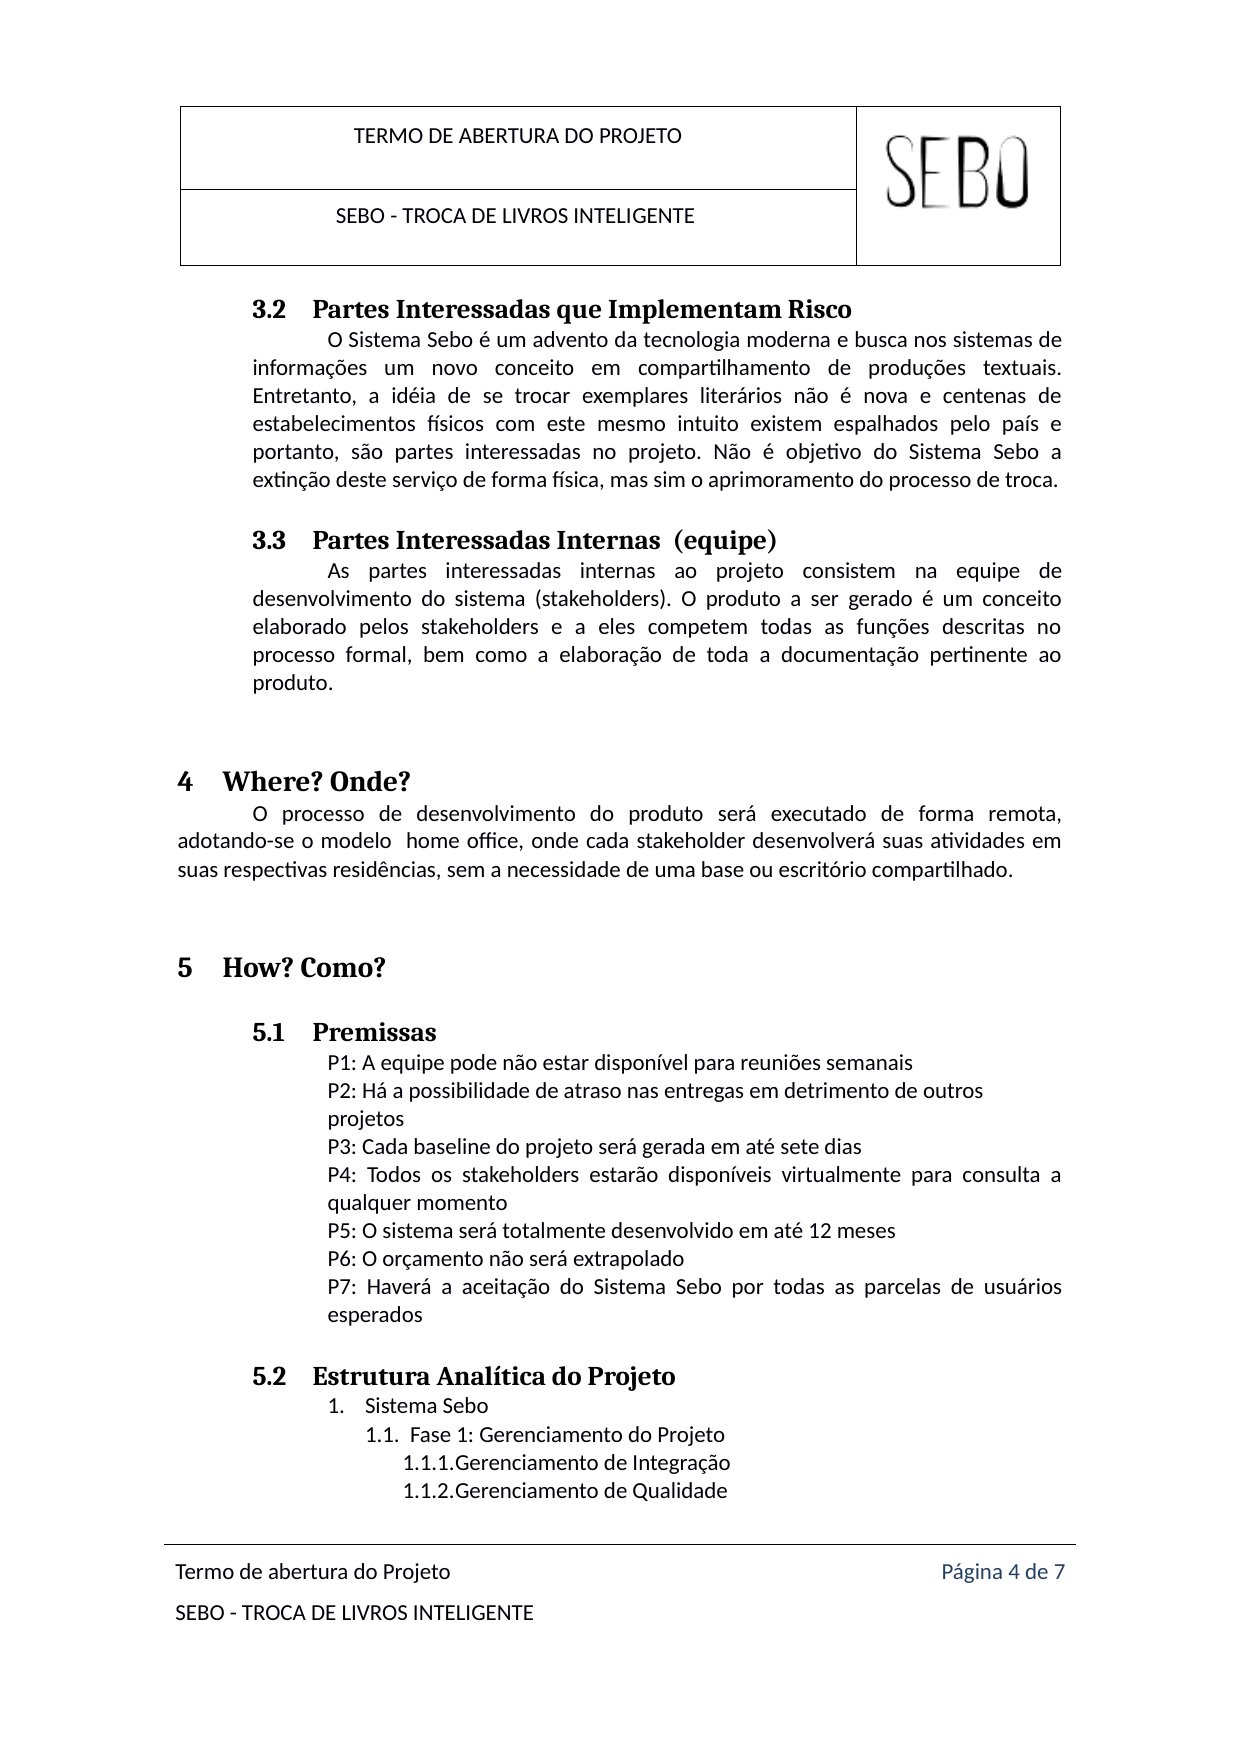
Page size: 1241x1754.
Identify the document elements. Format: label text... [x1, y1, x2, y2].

subtitle Estrutura Analítica do Projeto [252, 1361, 1063, 1392]
text P5: O sistema será totalmente desenvolvido em até 12 meses [327, 1216, 1063, 1244]
text As partes interessadas internas ao projeto consistem na equipe de desenvolvimento do sistema (stakeholders). O produto a ser gerado é um conceito elaborado pelos stakeholders e a eles competem todas as funções descritas no processo formal, bem como a elaboração de toda a documentação pertinente ao produto. [252, 556, 1063, 697]
subtitle Partes Interessadas Internas (equipe) [252, 525, 1063, 556]
list Fase 1: Gerenciamento do Projeto [365, 1420, 1063, 1448]
list Sistema Sebo [327, 1392, 1063, 1420]
list Gerenciamento de Qualidade [402, 1476, 1063, 1504]
subtitle Partes Interessadas que Implementam Risco [252, 294, 1063, 325]
text P1: A equipe pode não estar disponível para reuniões semanais [327, 1048, 1063, 1076]
text P4: Todos os stakeholders estarão disponíveis virtualmente para consulta a qualquer momento [327, 1160, 1063, 1216]
picture [869, 107, 1047, 240]
subtitle How? Como? [177, 951, 1063, 985]
list Gerenciamento de Integração [402, 1448, 1063, 1476]
text P7: Haverá a aceitação do Sistema Sebo por todas as parcelas de usuários esperados [327, 1272, 1063, 1328]
subtitle Premissas [252, 1017, 1063, 1048]
text P6: O orçamento não será extrapolado [327, 1244, 1063, 1272]
text O processo de desenvolvimento do produto será executado de forma remota, adotando-se o modelo home office, onde cada stakeholder desenvolverá suas atividades em suas respectivas residências, sem a necessidade de uma base ou escritório compartilhado. [177, 799, 1063, 883]
text P2: Há a possibilidade de atraso nas entregas em detrimento de outros projetos [327, 1076, 1063, 1132]
subtitle Where? Onde? [177, 765, 1063, 799]
text P3: Cada baseline do projeto será gerada em até sete dias [327, 1132, 1063, 1160]
text O Sistema Sebo é um advento da tecnologia moderna e busca nos sistemas de informações um novo conceito em compartilhamento de produções textuais. Entretanto, a idéia de se trocar exemplares literários não é nova e centenas de estabelecimentos físicos com este mesmo intuito existem espalhados pelo país e portanto, são partes interessadas no projeto. Não é objetivo do Sistema Sebo a extinção deste serviço de forma física, mas sim o aprimoramento do processo de troca. [252, 325, 1063, 493]
